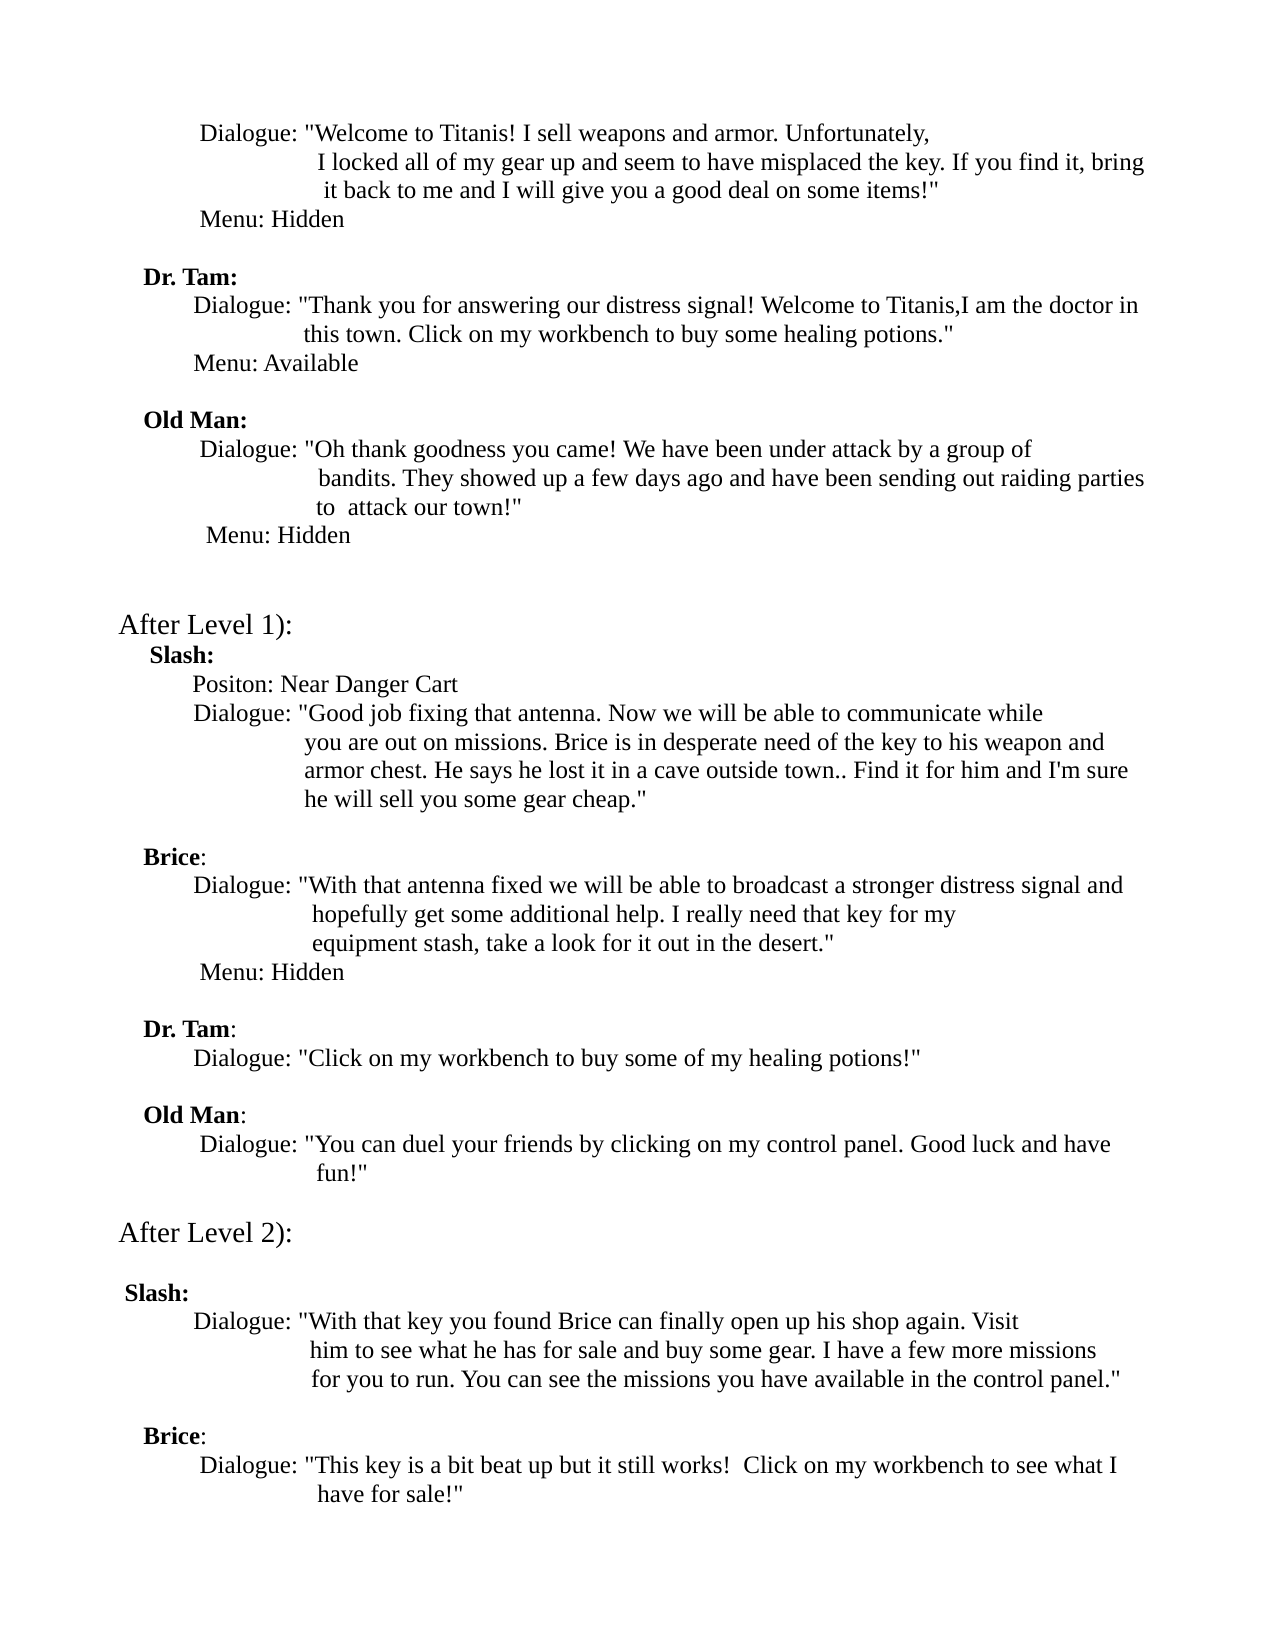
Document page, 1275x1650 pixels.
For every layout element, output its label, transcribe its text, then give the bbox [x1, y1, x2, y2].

text Dialogue: "With that key you found Brice can finally open up his shop again. Visit him to see what he has for sale and buy some gear. I have a few more missions for you to run. You can see the missions you have available in the control panel." [118, 1306, 1157, 1393]
text Slash: [118, 640, 1157, 669]
text Dialogue: "With that antenna fixed we will be able to broadcast a stronger distress signal and [118, 870, 1157, 899]
text Old Man: [118, 1100, 1157, 1129]
text equipment stash, take a look for it out in the desert." [118, 928, 1157, 957]
text After Level 1): [118, 607, 1157, 640]
text Brice: [118, 1421, 1157, 1450]
text Brice: [118, 842, 1157, 870]
text Positon: Near Danger Cart [118, 669, 1157, 698]
text Old Man: [118, 406, 1157, 434]
text Slash: [118, 1278, 1157, 1306]
text Dialogue: "This key is a bit beat up but it still works! Click on my workbench to see what I have for sale!" [118, 1450, 1157, 1508]
text After Level 2): [118, 1215, 1157, 1249]
text Menu: Hidden [118, 204, 1157, 233]
text you are out on missions. Brice is in desperate need of the key to his weapon and armor chest. He says he lost it in a cave outside town.. Find it for him and I'm sure he will sell you some gear cheap." [304, 727, 1157, 813]
text Dialogue: "Welcome to Titanis! I sell weapons and armor. Unfortunately, I locked all of my gear up and seem to have misplaced the key. If you find it, bring it back to me and I will give you a good deal on some items!" [118, 118, 1157, 204]
text Dialogue: "Good job fixing that antenna. Now we will be able to communicate while [118, 698, 1157, 727]
text Dr. Tam: [118, 1014, 1157, 1043]
text Dialogue: "Thank you for answering our distress signal! Welcome to Titanis,I am the doctor in this town. Click on my workbench to buy some healing potions." [118, 291, 1157, 348]
text Menu: Hidden [118, 957, 1157, 985]
text bandits. They showed up a few days ago and have been sending out raiding parties to attack our town!" [118, 463, 1157, 521]
text Dialogue: "You can duel your friends by clicking on my control panel. Good luck and have fun!" [118, 1129, 1157, 1187]
text hopefully get some additional help. I really need that key for my [118, 899, 1157, 928]
text Dr. Tam: [118, 262, 1157, 291]
text Dialogue: "Click on my workbench to buy some of my healing potions!" [118, 1043, 1157, 1072]
text Menu: Available [118, 348, 1157, 377]
text Dialogue: "Oh thank goodness you came! We have been under attack by a group of [118, 434, 1157, 463]
text Menu: Hidden [118, 521, 1157, 549]
